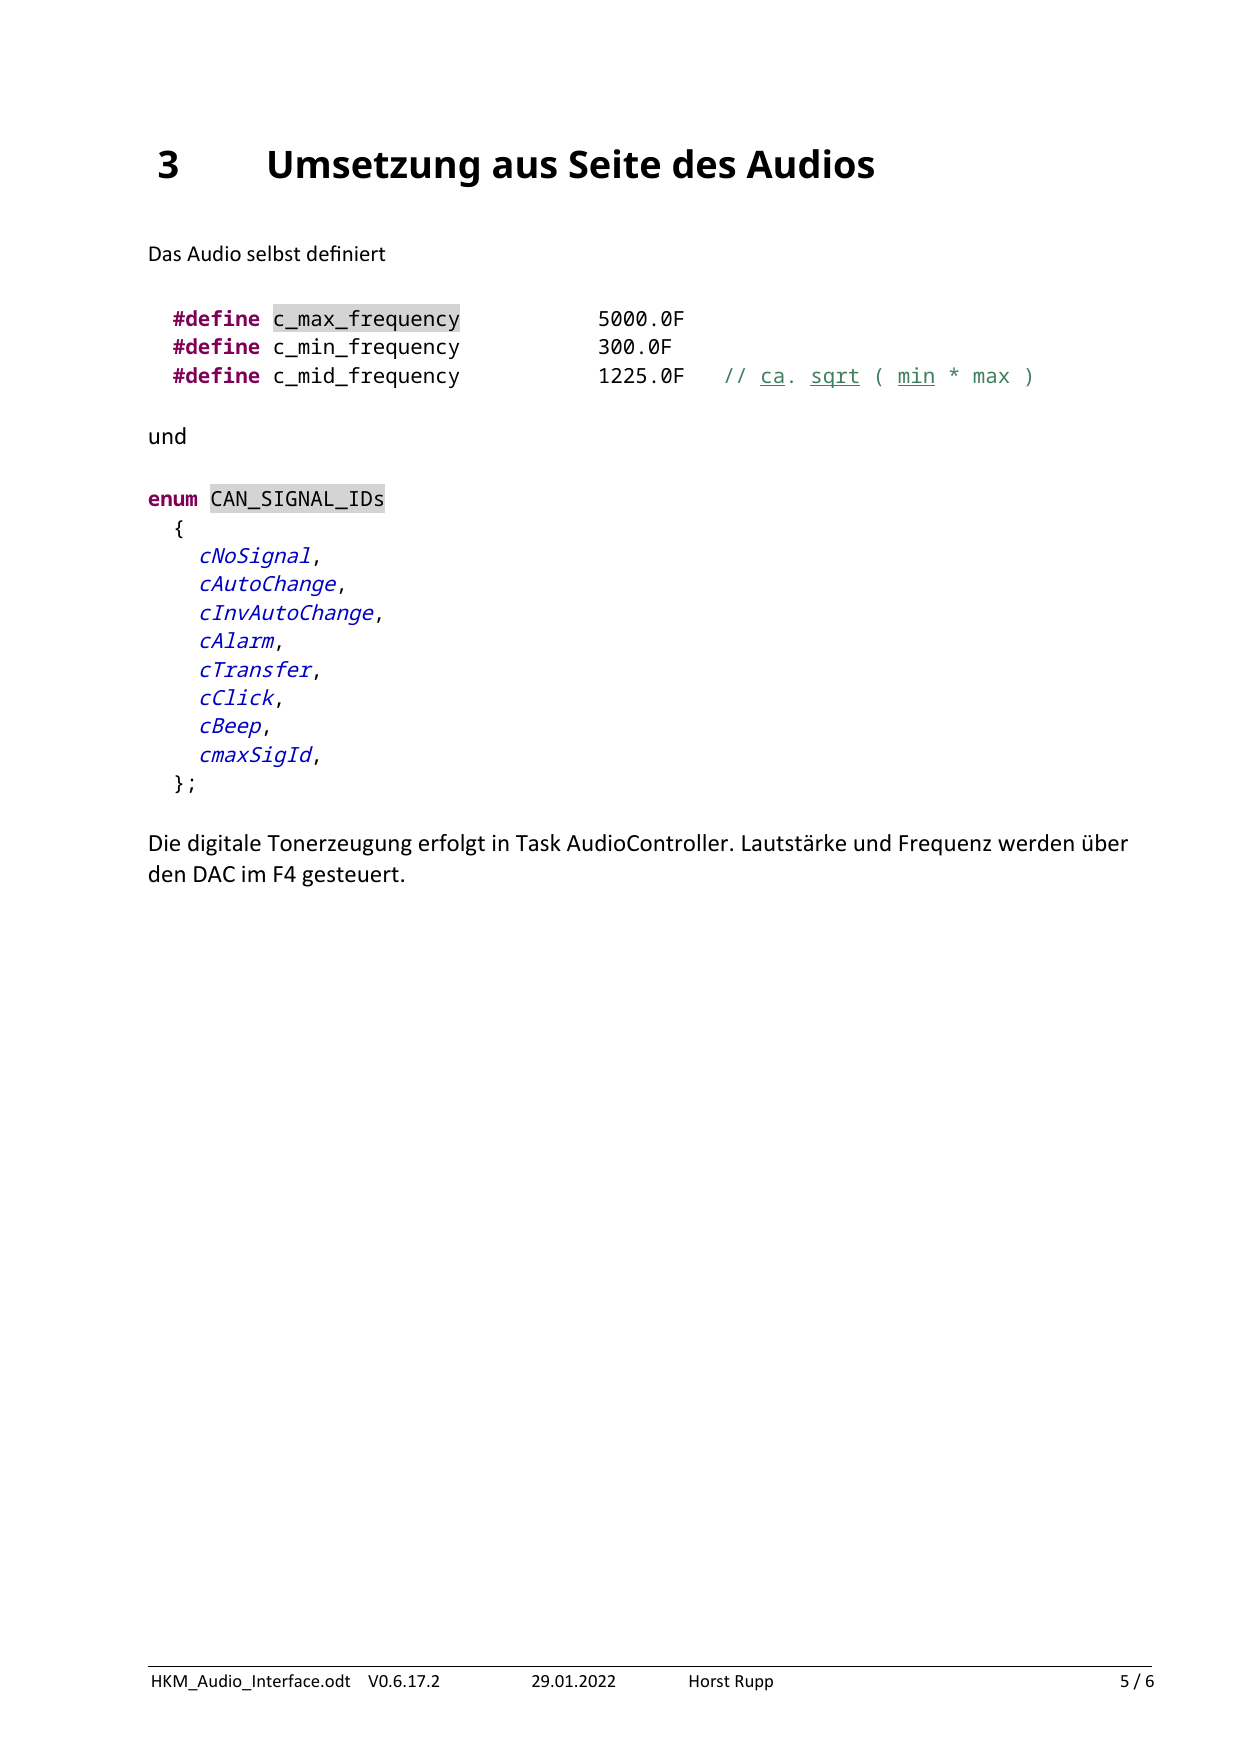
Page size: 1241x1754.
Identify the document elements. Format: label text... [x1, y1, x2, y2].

text cInvAutoChange, [148, 598, 1140, 626]
text }; [148, 768, 1140, 797]
text Die digitale Tonerzeugung erfolgt in Task AudioController. Lautstärke und Frequenz werden über den DAC im F4 gesteuert. [148, 827, 1140, 888]
text #define c_max_frequency 5000.0F [148, 304, 1140, 332]
text cClick, [148, 683, 1140, 712]
text und [148, 420, 1140, 450]
text #define c_min_frequency 300.0F [148, 332, 1140, 361]
text enum CAN_SIGNAL_IDs [148, 484, 1140, 513]
text cAlarm, [148, 626, 1140, 655]
subtitle Umsetzung aus Seite des Audios [148, 138, 1128, 190]
text cAutoChange, [148, 569, 1140, 598]
text #define c_mid_frequency 1225.0F // ca. sqrt ( min * max ) [148, 361, 1140, 389]
text cNoSignal, [148, 541, 1140, 569]
text cTransfer, [148, 655, 1140, 683]
text Das Audio selbst definiert [148, 239, 1152, 267]
text cmaxSigId, [148, 740, 1140, 768]
text cBeep, [148, 712, 1140, 740]
text { [148, 513, 1140, 541]
